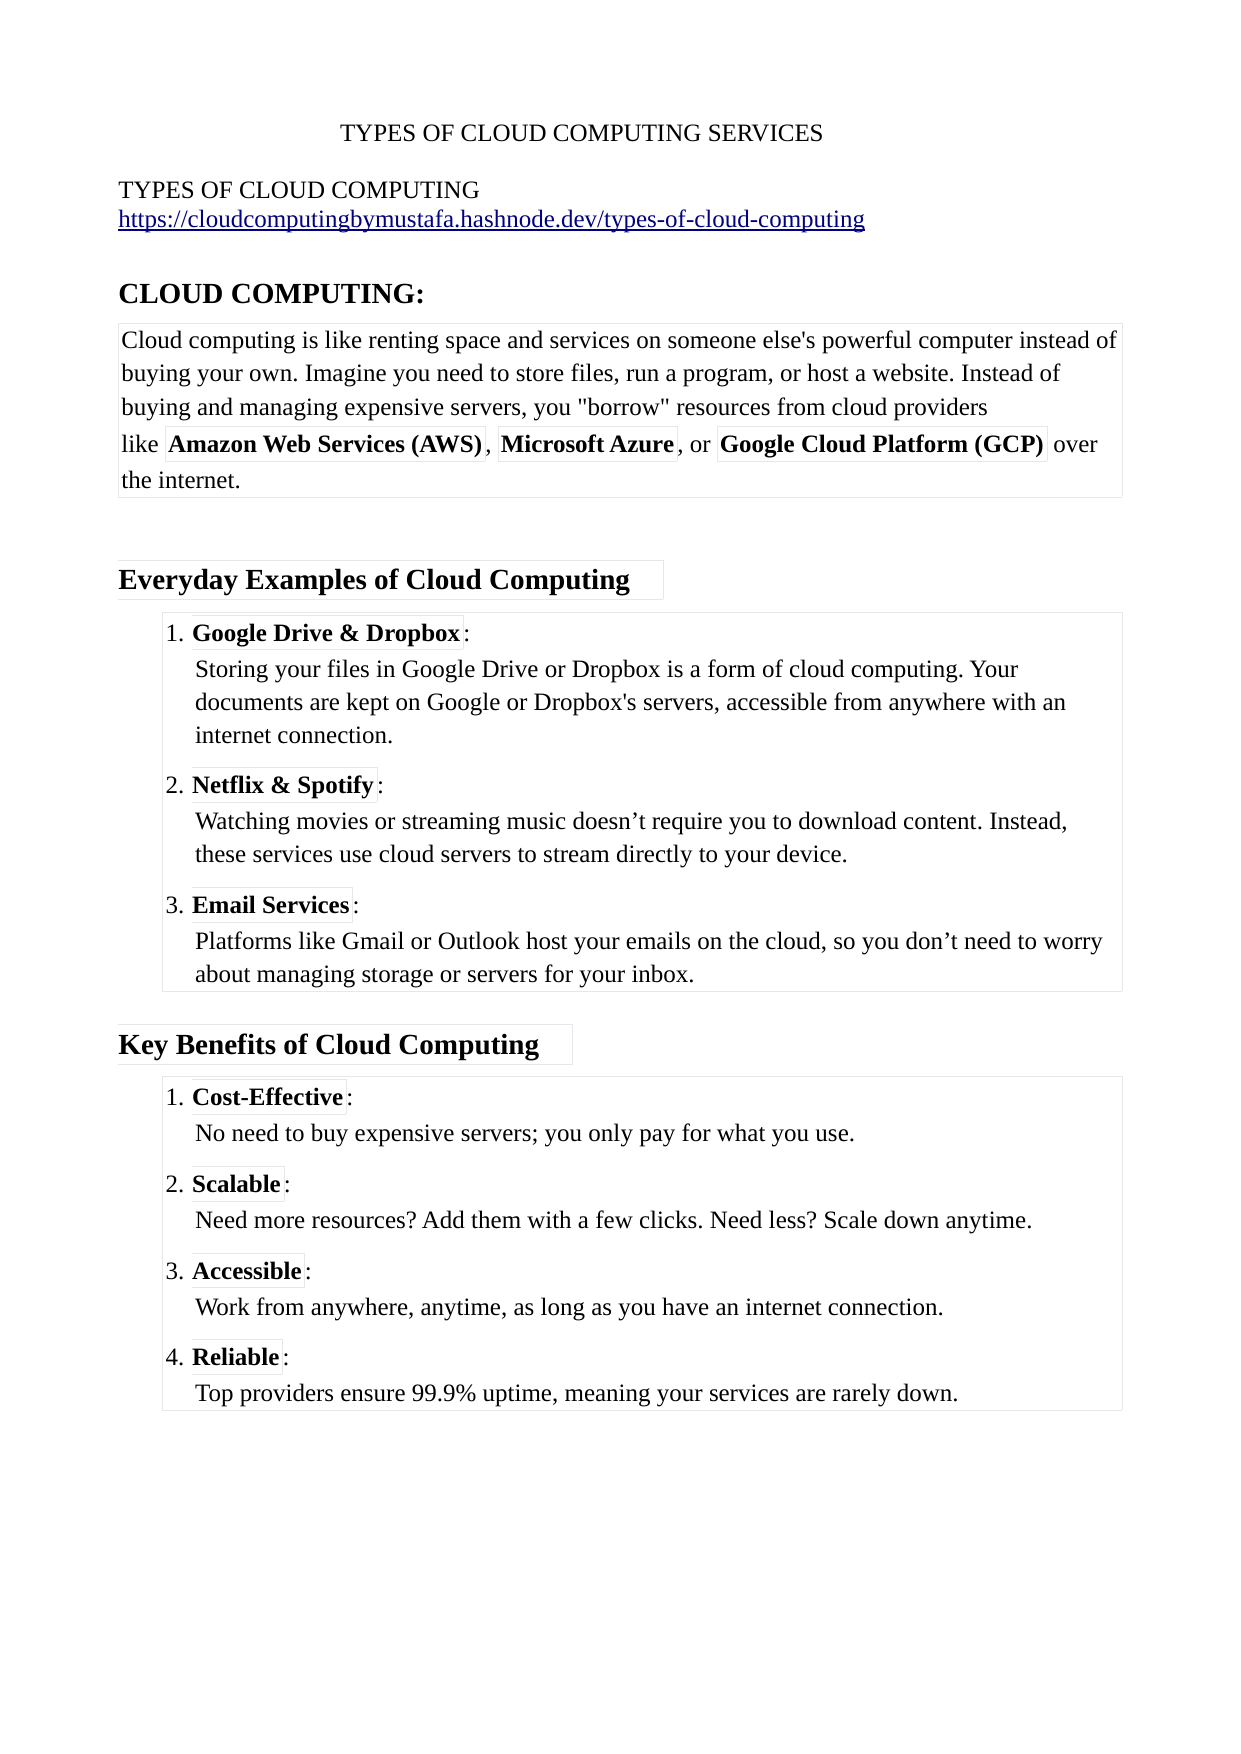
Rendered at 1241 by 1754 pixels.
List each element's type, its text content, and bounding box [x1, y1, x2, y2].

text Cloud computing is like renting space and services on someone else's powerful computer instead of buying your own. Imagine you need to store files, run a program, or host a website. Instead of buying and managing expensive servers, you "borrow" resources from cloud providers like Amazon Web Services (AWS), Microsoft Azure, or Google Cloud Platform (GCP) over the internet. [119, 324, 1122, 497]
subtitle Key Benefits of Cloud Computing 💡 [118, 1025, 572, 1064]
list Scalable: Need more resources? Add them with a few clicks. Need less? Scale down anytime. [163, 1163, 1122, 1234]
text TYPES OF CLOUD COMPUTING [118, 176, 1122, 204]
text TYPES OF CLOUD COMPUTING SERVICES [118, 118, 1122, 147]
list Cost-Effective: No need to buy expensive servers; you only pay for what you use. [163, 1077, 1122, 1147]
text https://cloudcomputingbymustafa.hashnode.dev/types-of-cloud-computing [118, 204, 1122, 233]
subtitle [573, 1024, 1122, 1064]
list Netflix & Spotify: Watching movies or streaming music doesn’t require you to download content. Instead, these services use cloud servers to stream directly to your device. [163, 764, 1122, 868]
subtitle Everyday Examples of Cloud Computing 🌐 [118, 561, 663, 599]
subtitle [664, 559, 1122, 599]
list Accessible: Work from anywhere, anytime, as long as you have an internet connection. [163, 1250, 1122, 1321]
subtitle CLOUD COMPUTING: [118, 276, 1122, 310]
list Email Services: Platforms like Gmail or Outlook host your emails on the cloud, so you don’t need to worry about managing storage or servers for your inbox. [163, 884, 1122, 991]
list Reliable: Top providers ensure 99.9% uptime, meaning your services are rarely down. [163, 1336, 1122, 1410]
list Google Drive & Dropbox: Storing your files in Google Drive or Dropbox is a form of cloud computing. Your documents are kept on Google or Dropbox's servers, accessible from anywhere with an internet connection. [163, 613, 1122, 748]
